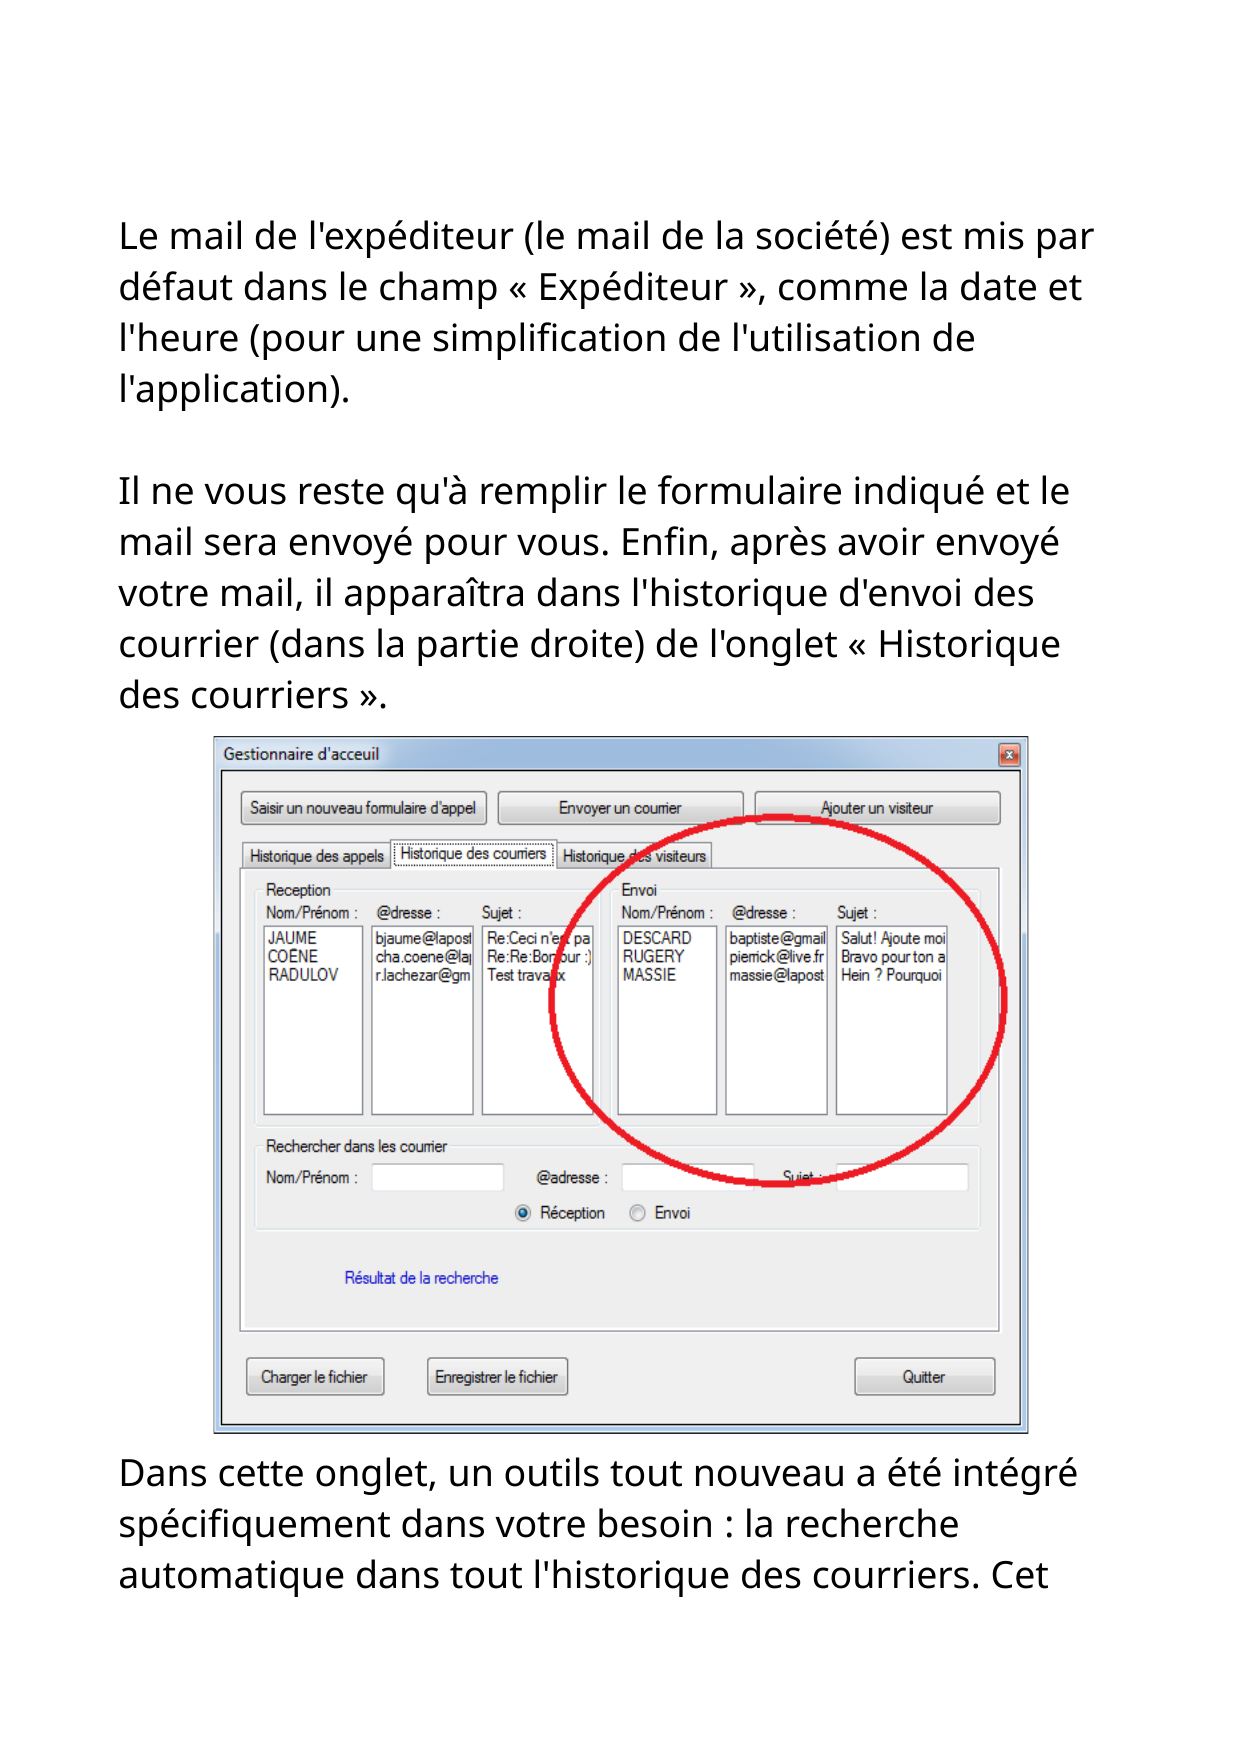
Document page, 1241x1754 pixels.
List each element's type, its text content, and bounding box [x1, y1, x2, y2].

text Le mail de l'expéditeur (le mail de la société) est mis par défaut dans le champ « Expéditeur », comme la date et l'heure (pour une simplification de l'utilisation de l'application). [118, 209, 1122, 413]
text Il ne vous reste qu'à remplir le formulaire indiqué et le mail sera envoyé pour vous. Enfin, après avoir envoyé votre mail, il apparaîtra dans l'historique d'envoi des courrier (dans la partie droite) de l'onglet « Historique des courriers ». [118, 413, 1122, 719]
picture [213, 736, 1029, 1434]
text Dans cette onglet, un outils tout nouveau a été intégré spécifiquement dans votre besoin : la recherche automatique dans tout l'historique des courriers. Cet [118, 1446, 1122, 1599]
